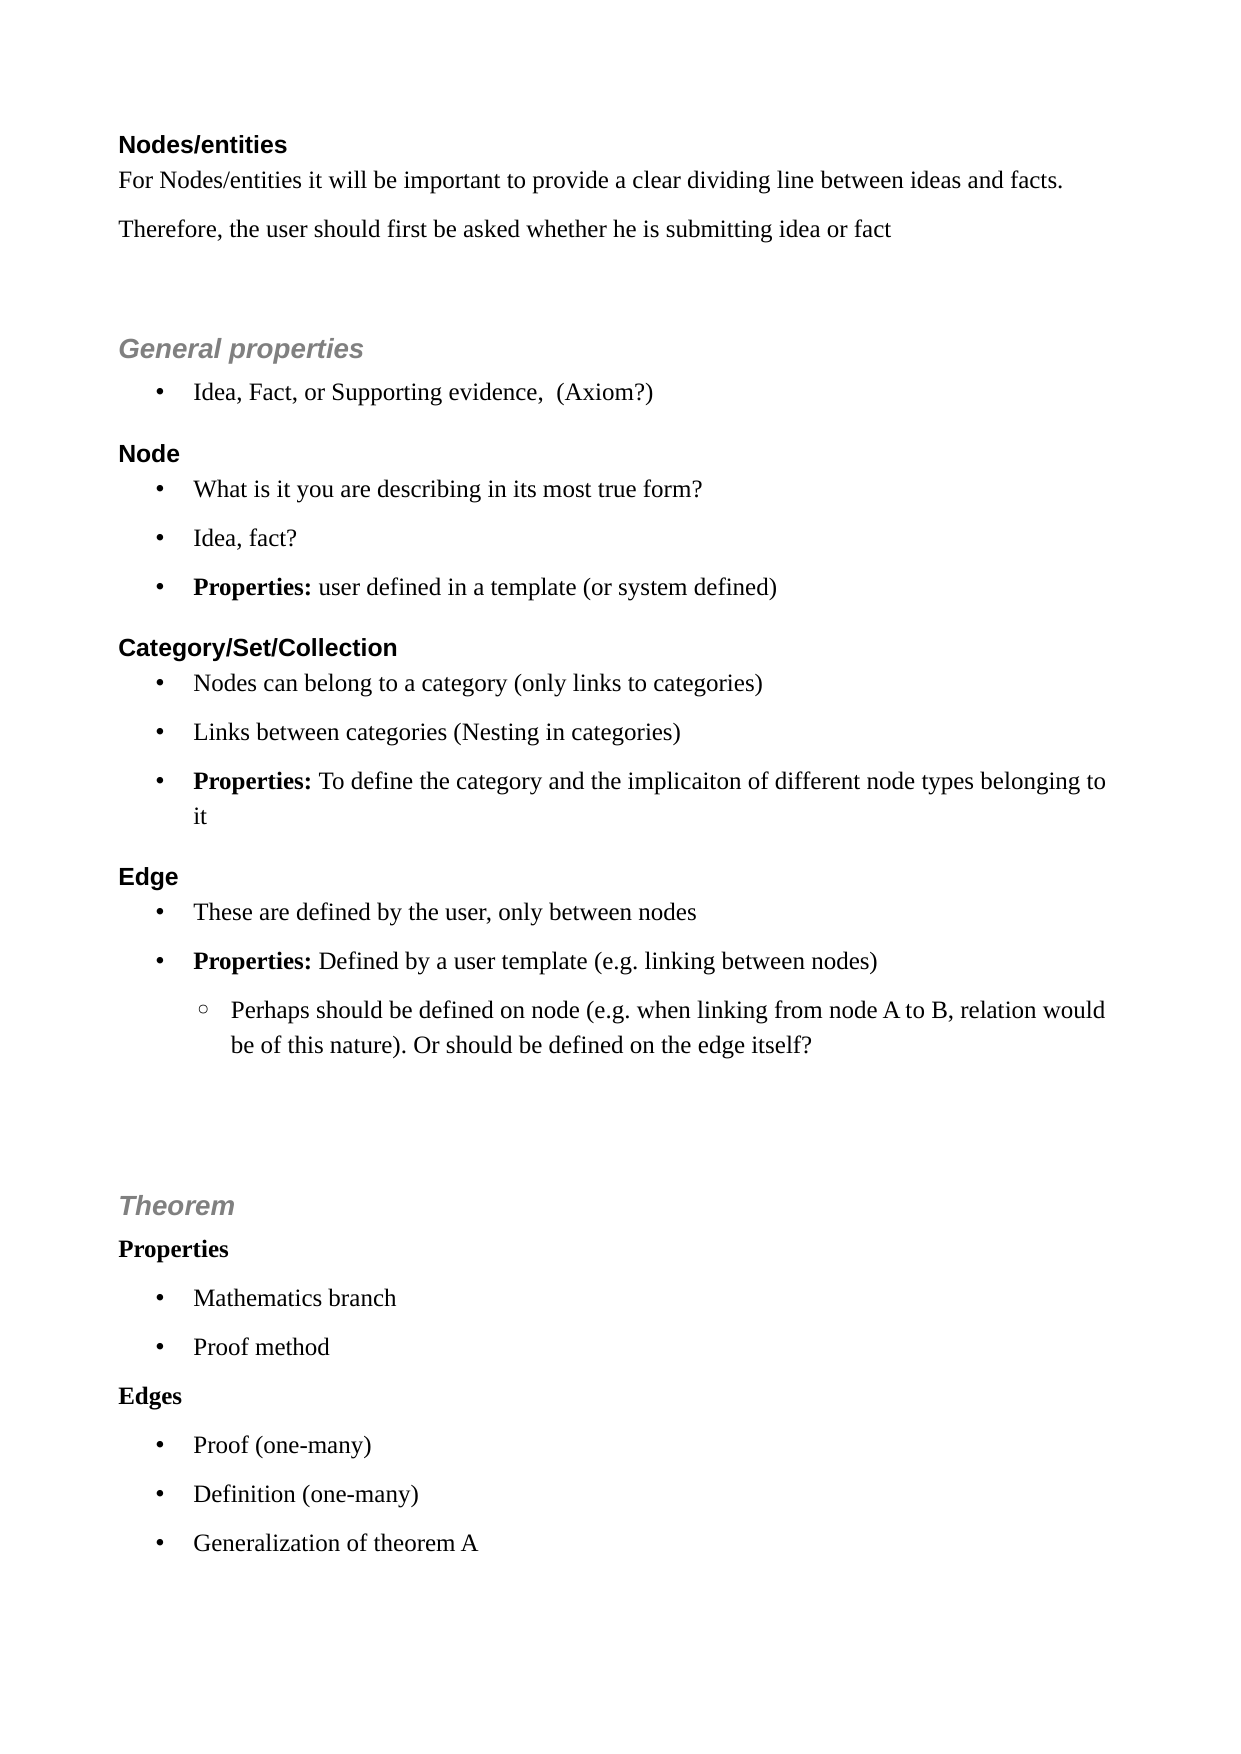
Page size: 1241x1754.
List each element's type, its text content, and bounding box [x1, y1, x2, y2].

list Nodes can belong to a category (only links to categories) [156, 668, 1122, 697]
text Therefore, the user should first be asked whether he is submitting idea or fact [118, 214, 1122, 243]
list Mathematics branch [156, 1283, 1122, 1312]
list Properties: user defined in a template (or system defined) [156, 572, 1122, 601]
subtitle Node [118, 439, 1122, 467]
list Generalization of theorem A [156, 1528, 1122, 1557]
subtitle Theorem [118, 1189, 1122, 1221]
text Properties [118, 1234, 1122, 1262]
list Properties: To define the category and the implicaiton of different node types belonging to it [156, 766, 1122, 829]
subtitle Edge [118, 862, 1122, 891]
list Properties: Defined by a user template (e.g. linking between nodes) [156, 946, 1122, 975]
subtitle Nodes/entities [118, 131, 1122, 159]
text Edges [118, 1381, 1122, 1410]
list Links between categories (Nesting in categories) [156, 717, 1122, 746]
list Idea, Fact, or Supporting evidence, (Axiom?) [156, 377, 1122, 406]
list These are defined by the user, only between nodes [156, 897, 1122, 926]
list Perhaps should be defined on node (e.g. when linking from node A to B, relation would be of this nature). Or should be defined on the edge itself? [193, 995, 1122, 1058]
list Proof (one-many) [156, 1430, 1122, 1459]
list What is it you are describing in its most true form? [156, 474, 1122, 502]
text For Nodes/entities it will be important to provide a clear dividing line between ideas and facts. [118, 165, 1122, 194]
subtitle Category/Set/Collection [118, 633, 1122, 662]
list Proof method [156, 1332, 1122, 1361]
list Definition (one-many) [156, 1479, 1122, 1508]
subtitle General properties [118, 333, 1122, 365]
list Idea, fact? [156, 523, 1122, 551]
